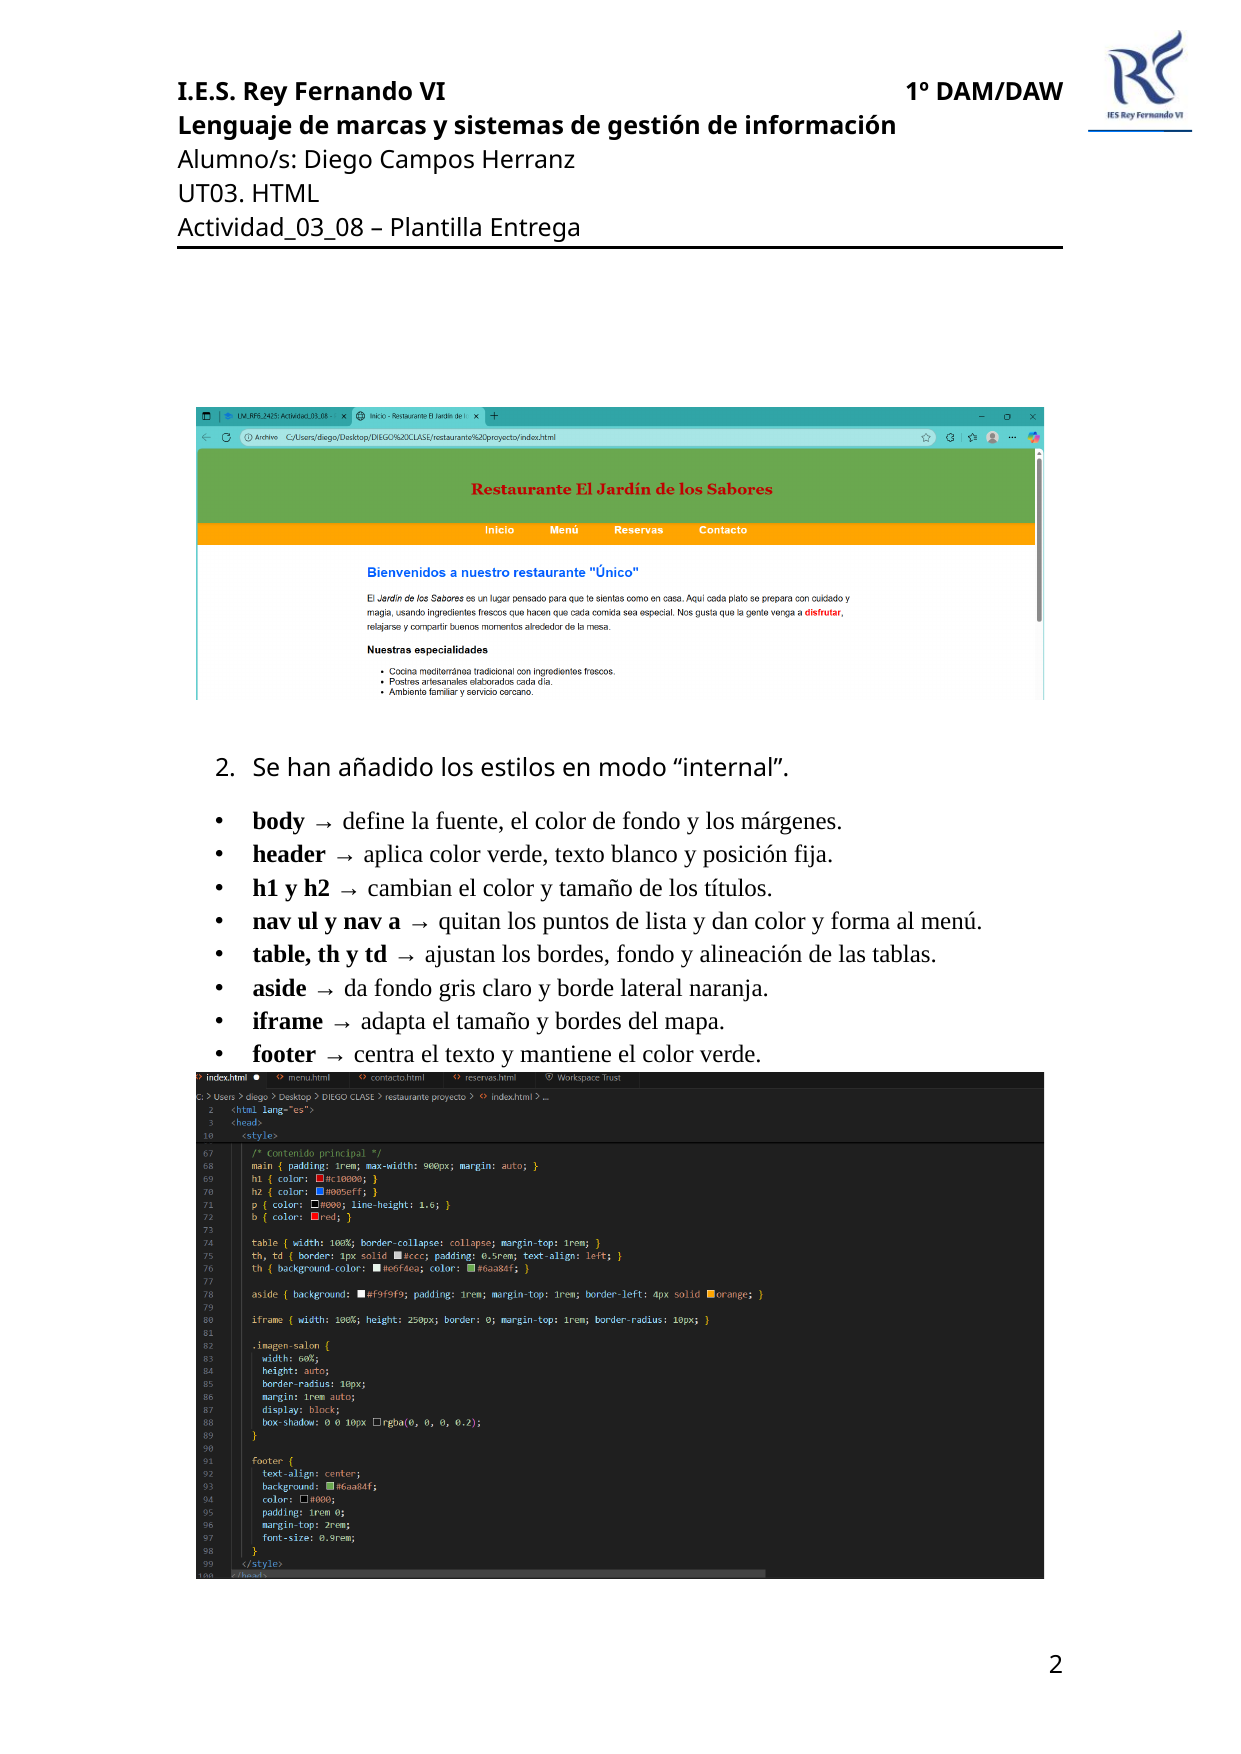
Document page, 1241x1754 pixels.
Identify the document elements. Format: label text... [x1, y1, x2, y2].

list Se han añadido los estilos en modo “internal”. [215, 750, 1063, 784]
list aside → da fondo gris claro y borde lateral naranja. [215, 973, 1063, 1001]
list iframe → adapta el tamaño y bordes del mapa. [215, 1006, 1063, 1035]
list table, th y td → ajustan los bordes, fondo y alineación de las tablas. [215, 939, 1063, 968]
list footer → centra el texto y mantiene el color verde. [215, 1039, 1063, 1068]
picture [196, 407, 1045, 700]
picture [1084, 30, 1193, 132]
list header → aplica color verde, texto blanco y posición fija. [215, 839, 1063, 868]
list body → define la fuente, el color de fondo y los márgenes. [215, 806, 1063, 835]
list h1 y h2 → cambian el color y tamaño de los títulos. [215, 873, 1063, 901]
picture [196, 1072, 1045, 1579]
list nav ul y nav a → quitan los puntos de lista y dan color y forma al menú. [215, 906, 1063, 935]
